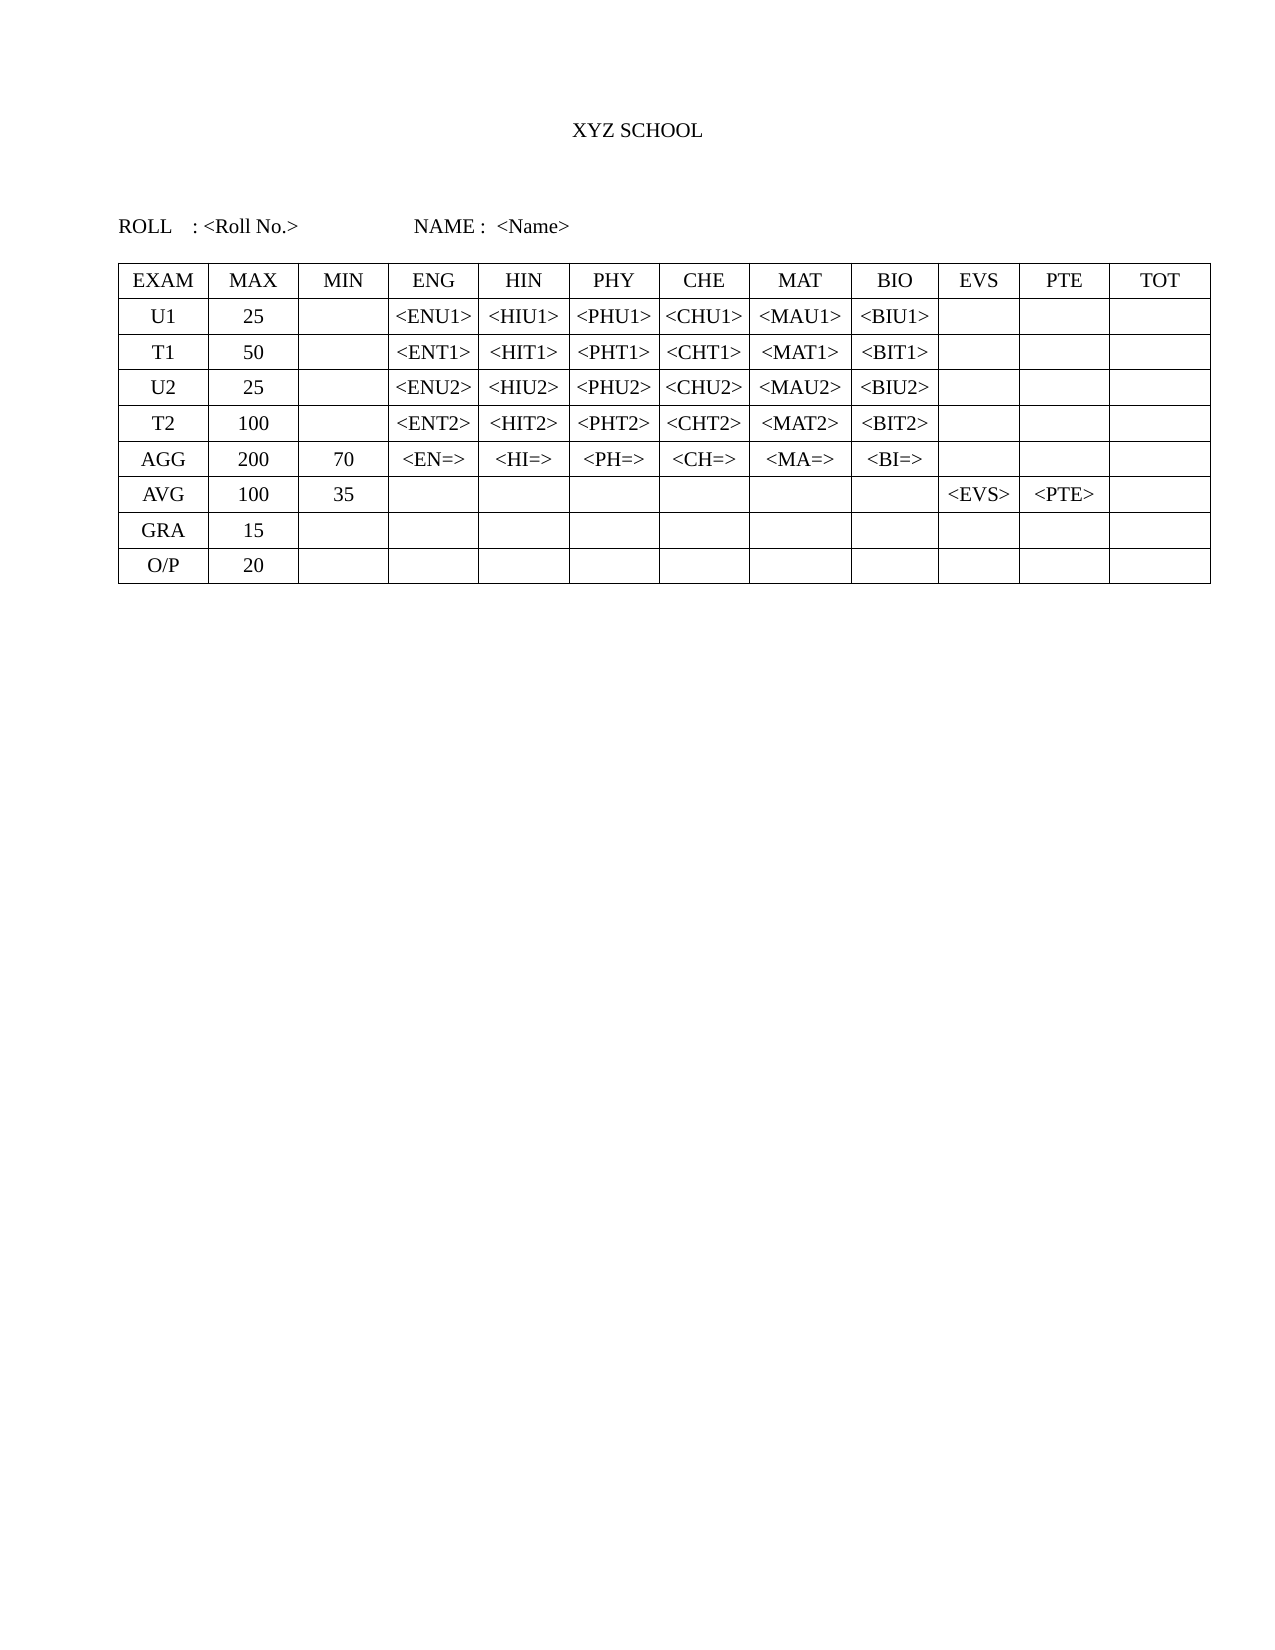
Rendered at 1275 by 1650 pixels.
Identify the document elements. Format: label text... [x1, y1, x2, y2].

table_cell 50 [209, 335, 298, 369]
table_cell [1020, 442, 1109, 476]
table_cell <MAU1> [750, 299, 851, 334]
table_cell <MAU2> [750, 370, 851, 405]
table_header CHE [660, 264, 749, 298]
table_cell <ENU2> [389, 370, 478, 405]
table_cell T1 [119, 335, 208, 369]
table_cell <EVS> [939, 477, 1019, 512]
table_header MIN [299, 264, 388, 298]
table_cell <BIT1> [852, 335, 938, 369]
table_cell [479, 549, 569, 583]
table_cell <MA=> [750, 442, 851, 476]
table_header BIO [852, 264, 938, 298]
table_header ENG [389, 264, 478, 298]
table_header TOT [1110, 264, 1210, 298]
table_cell 20 [209, 549, 298, 583]
table_cell [1110, 442, 1210, 476]
table_cell [939, 335, 1019, 369]
table_cell 15 [209, 513, 298, 547]
table_cell [479, 513, 569, 547]
table_cell <PHU2> [570, 370, 659, 405]
table_cell <EN=> [389, 442, 478, 476]
table_cell T2 [119, 406, 208, 441]
table_cell <PH=> [570, 442, 659, 476]
table_cell <CHU1> [660, 299, 749, 334]
table_header MAT [750, 264, 851, 298]
table_cell [939, 513, 1019, 547]
table_cell [1020, 299, 1109, 334]
table_cell <BIT2> [852, 406, 938, 441]
table_cell [389, 513, 478, 547]
table_cell [939, 370, 1019, 405]
table_cell 100 [209, 406, 298, 441]
table_cell [852, 477, 938, 512]
table_header EVS [939, 264, 1019, 298]
table_cell 35 [299, 477, 388, 512]
table_cell <CH=> [660, 442, 749, 476]
table_cell <ENT2> [389, 406, 478, 441]
table_cell <HIU1> [479, 299, 569, 334]
table_cell <CHU2> [660, 370, 749, 405]
table_cell [660, 549, 749, 583]
table_cell [750, 477, 851, 512]
table_cell [1020, 335, 1109, 369]
table_cell [1110, 406, 1210, 441]
table_cell [389, 477, 478, 512]
table_cell [1110, 513, 1210, 547]
table_cell GRA [119, 513, 208, 547]
table_cell [299, 370, 388, 405]
text ROLL : <Roll No.> NAME : <Name> [118, 214, 1157, 238]
table_cell <MAT2> [750, 406, 851, 441]
table_cell [299, 335, 388, 369]
table_cell [750, 549, 851, 583]
table_cell [852, 513, 938, 547]
table_cell 70 [299, 442, 388, 476]
table_cell [939, 549, 1019, 583]
table_cell [1110, 477, 1210, 512]
table_cell <HIU2> [479, 370, 569, 405]
table_cell [570, 549, 659, 583]
text XYZ SCHOOL [118, 118, 1157, 142]
table_cell AVG [119, 477, 208, 512]
table_cell [939, 406, 1019, 441]
table_cell <BIU1> [852, 299, 938, 334]
table_cell 25 [209, 299, 298, 334]
table_cell [939, 442, 1019, 476]
table_cell <HIT1> [479, 335, 569, 369]
table_cell [1020, 549, 1109, 583]
table_header EXAM [119, 264, 208, 298]
table_cell [1110, 335, 1210, 369]
table_cell U2 [119, 370, 208, 405]
table_cell U1 [119, 299, 208, 334]
table_cell <PHU1> [570, 299, 659, 334]
table_cell <ENU1> [389, 299, 478, 334]
table_cell 100 [209, 477, 298, 512]
table_cell [660, 513, 749, 547]
table_cell <HI=> [479, 442, 569, 476]
table_header PHY [570, 264, 659, 298]
table_cell [1110, 370, 1210, 405]
table_cell <PHT2> [570, 406, 659, 441]
table_cell <BIU2> [852, 370, 938, 405]
table_cell <HIT2> [479, 406, 569, 441]
table_cell [1020, 406, 1109, 441]
table_cell <CHT2> [660, 406, 749, 441]
table_cell 25 [209, 370, 298, 405]
table_cell [299, 513, 388, 547]
table_cell [1020, 513, 1109, 547]
table_cell [1110, 299, 1210, 334]
table_cell <PTE> [1020, 477, 1109, 512]
table_cell [750, 513, 851, 547]
table_header MAX [209, 264, 298, 298]
table_cell [852, 549, 938, 583]
table_cell [1020, 370, 1109, 405]
table_cell <PHT1> [570, 335, 659, 369]
table_cell <MAT1> [750, 335, 851, 369]
table_cell <CHT1> [660, 335, 749, 369]
table_header HIN [479, 264, 569, 298]
table_cell [1110, 549, 1210, 583]
table_cell O/P [119, 549, 208, 583]
table_cell [660, 477, 749, 512]
table_cell <BI=> [852, 442, 938, 476]
table_cell <ENT1> [389, 335, 478, 369]
table_cell 200 [209, 442, 298, 476]
table_cell [939, 299, 1019, 334]
table_cell [479, 477, 569, 512]
table_cell [299, 299, 388, 334]
table_cell [570, 513, 659, 547]
table_header PTE [1020, 264, 1109, 298]
table_cell [299, 549, 388, 583]
table_cell AGG [119, 442, 208, 476]
table_cell [389, 549, 478, 583]
table_cell [299, 406, 388, 441]
table_cell [570, 477, 659, 512]
